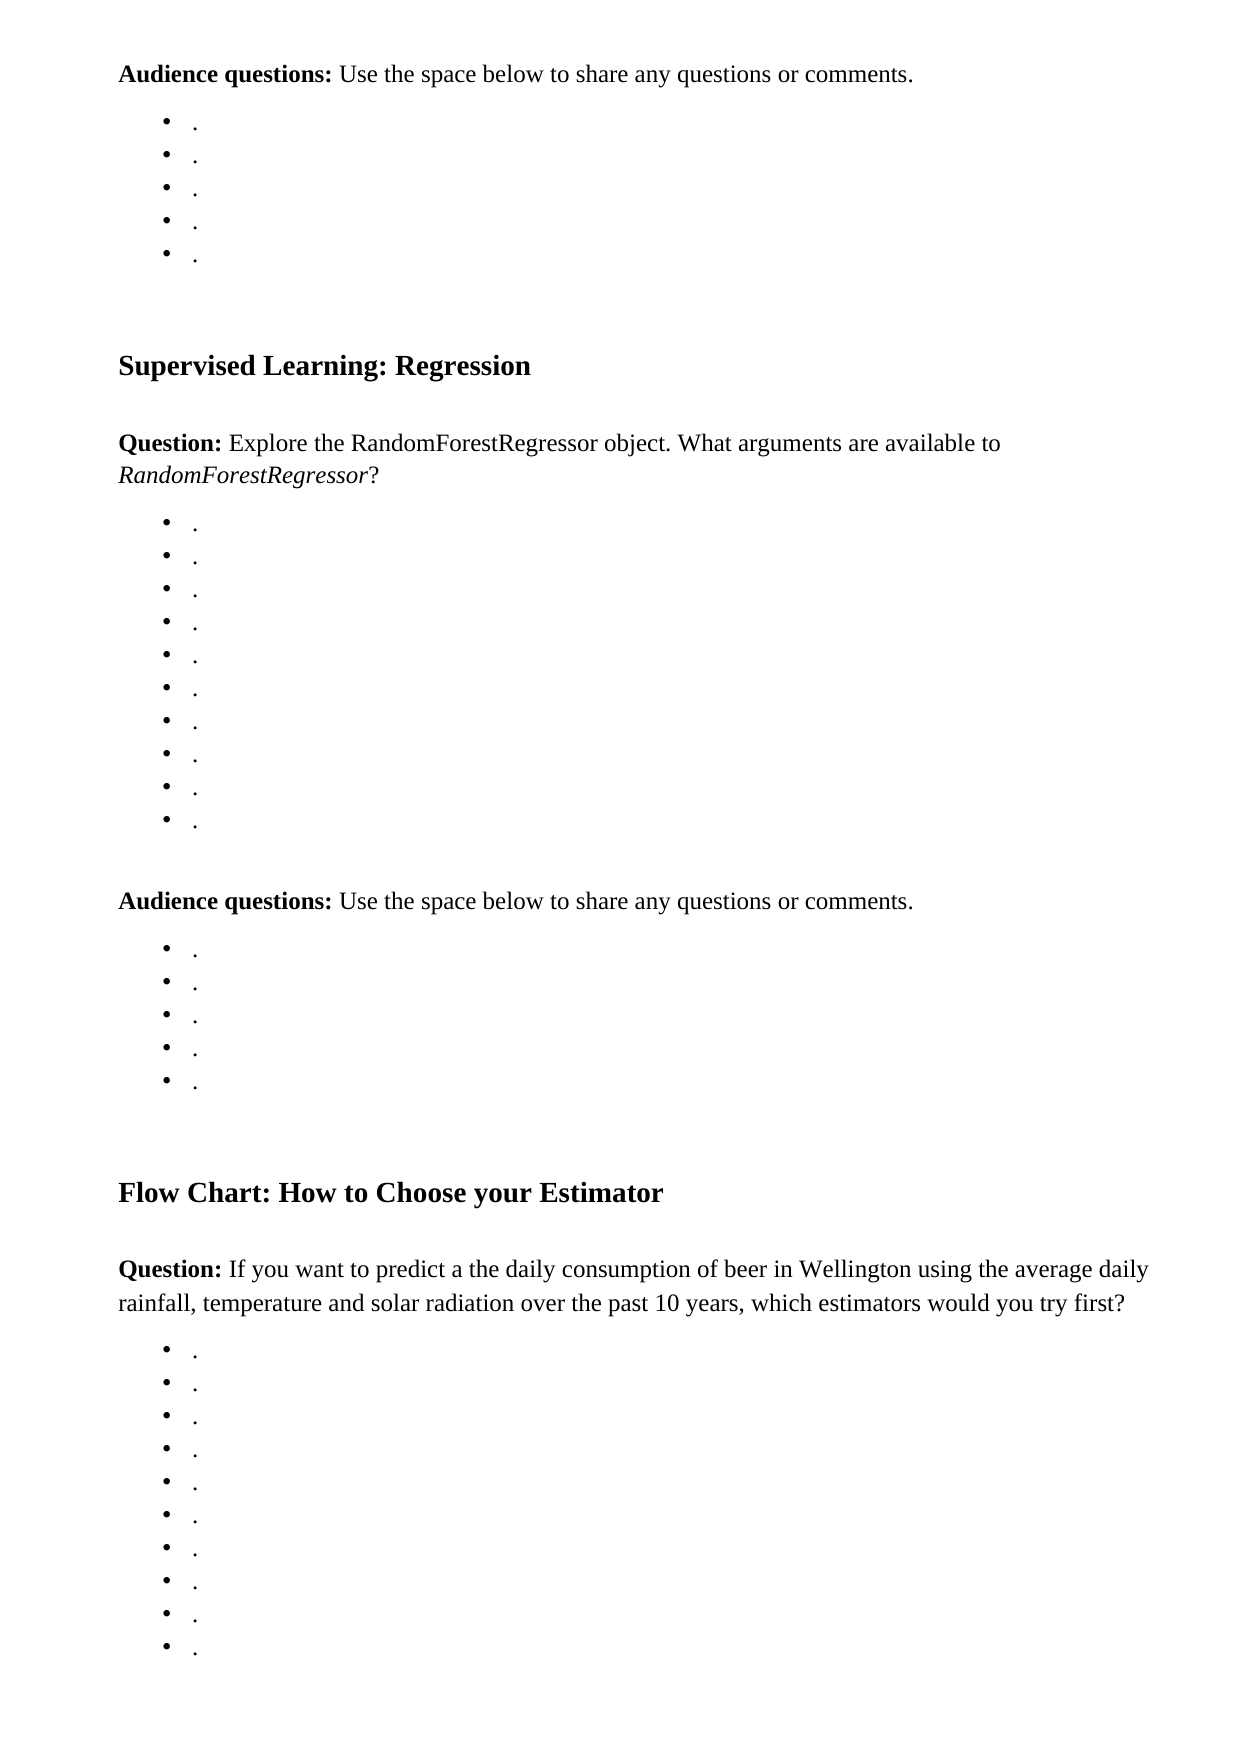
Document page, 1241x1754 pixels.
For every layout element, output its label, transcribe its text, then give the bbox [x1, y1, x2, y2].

list . [162, 140, 1181, 168]
list . [162, 1500, 1181, 1529]
list . [162, 1632, 1181, 1661]
list . [162, 239, 1181, 267]
list . [162, 1368, 1181, 1397]
list . [162, 772, 1181, 801]
list . [162, 541, 1181, 570]
list . [162, 1599, 1181, 1628]
list . [162, 206, 1181, 234]
list . [162, 673, 1181, 702]
list . [162, 640, 1181, 669]
list . [162, 574, 1181, 603]
list . [162, 934, 1181, 962]
subtitle Supervised Learning: Regression [118, 348, 1181, 382]
list . [162, 1335, 1181, 1364]
list . [162, 805, 1181, 834]
list . [162, 1434, 1181, 1463]
list . [162, 1066, 1181, 1094]
list . [162, 1566, 1181, 1595]
list . [162, 508, 1181, 537]
text Question: If you want to predict a the daily consumption of beer in Wellington using the average daily rainfall, temperature and solar radiation over the past 10 years, which estimators would you try first? [118, 1222, 1181, 1316]
list . [162, 607, 1181, 636]
list . [162, 967, 1181, 995]
list . [162, 1533, 1181, 1562]
subtitle Flow Chart: How to Choose your Estimator [118, 1176, 1181, 1209]
list . [162, 739, 1181, 768]
list . [162, 706, 1181, 735]
list . [162, 1401, 1181, 1430]
list . [162, 1000, 1181, 1028]
list . [162, 173, 1181, 201]
list . [162, 107, 1181, 135]
text Audience questions: Use the space below to share any questions or comments. [118, 59, 1181, 88]
list . [162, 1033, 1181, 1061]
list . [162, 1467, 1181, 1496]
text Audience questions: Use the space below to share any questions or comments. [118, 853, 1181, 915]
text Question: Explore the RandomForestRegressor object. What arguments are available to RandomForestRegressor? [118, 394, 1181, 489]
